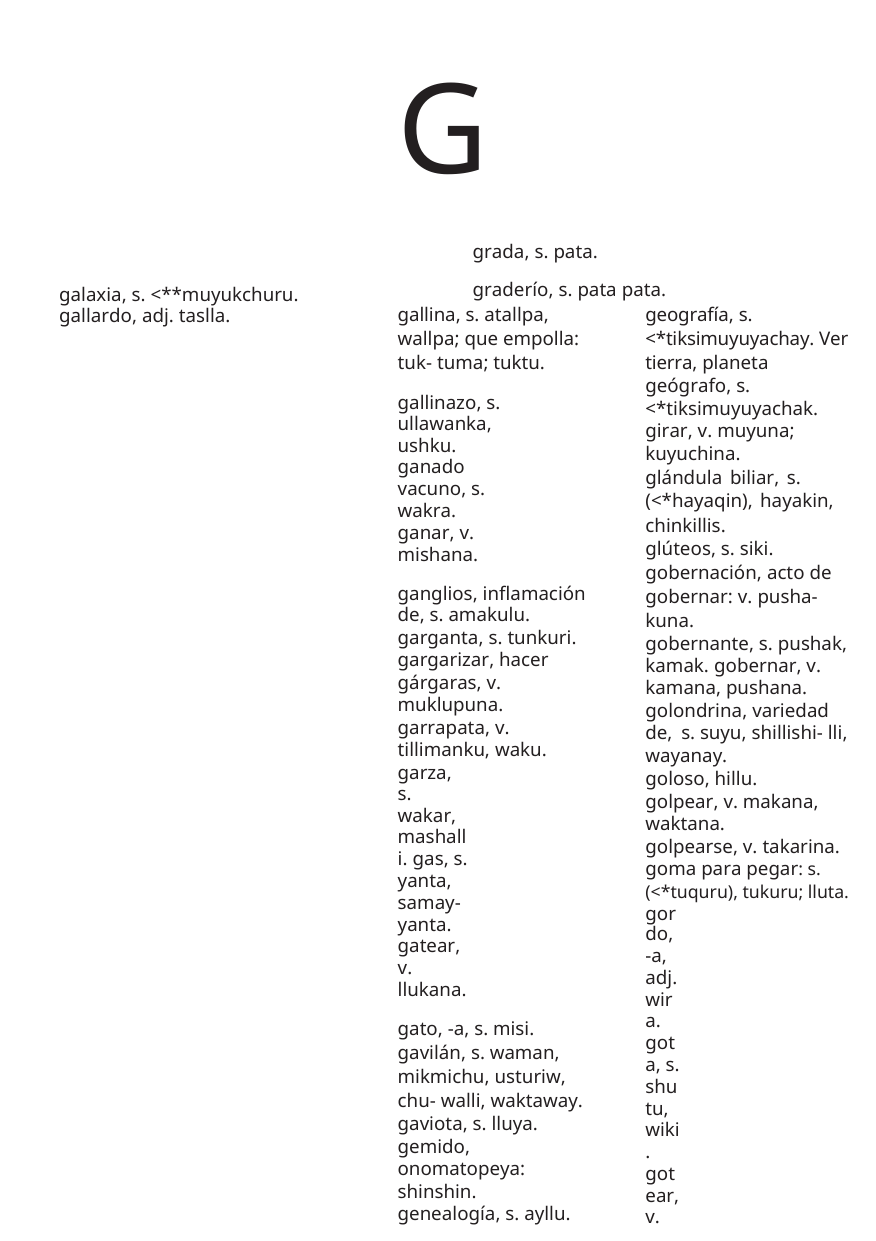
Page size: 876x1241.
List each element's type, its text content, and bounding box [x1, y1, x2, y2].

text garganta, s. tunkuri. [397, 626, 598, 649]
text gordo, -a, adj. wira. gota, s. shutu, wiki. gotear, v. shutuna. [645, 903, 683, 1229]
text genealogía, s. ayllu. [397, 1203, 598, 1225]
text ganglios, inflamación de, s. amakulu. [397, 583, 598, 626]
text golpearse, v. takarina. [645, 835, 856, 858]
text glúteos, s. siki. [645, 537, 856, 560]
text glándula biliar, s. (<*hayaqin), hayakin, chinkillis. [645, 465, 857, 537]
text gato, -a, s. misi. [397, 1018, 598, 1040]
text gallina, s. atallpa, wallpa; que empolla: tuk- tuma; tuktu. [397, 302, 598, 374]
text geógrafo, s. <*tiksimuyuyachak. [645, 374, 856, 420]
text gemido, onomatopeya: shinshin. [397, 1135, 598, 1203]
text garza, s. wakar, mashalli. gas, s. yanta, samay-yanta. gatear, v. llukana. [397, 762, 469, 1002]
text G [397, 40, 856, 210]
text goma para pegar: s. (<*tuquru), tukuru; lluta. [645, 858, 856, 903]
text graderío, s. pata pata. [472, 281, 856, 301]
text gaviota, s. lluya. [397, 1113, 598, 1135]
text galaxia, s. <**muyukchuru. [59, 282, 301, 306]
text golpear, v. makana, waktana. [645, 790, 856, 835]
text goloso, hillu. [645, 768, 856, 790]
text geografía, s. <*tiksimuyuyachay. Ver tierra, planeta [645, 302, 857, 374]
text grada, s. pata. [472, 239, 856, 264]
text garrapata, v. tillimanku, waku. [397, 716, 598, 761]
text gargarizar, hacer gárgaras, v. muklupuna. [397, 649, 598, 716]
text gobernación, acto de gobernar: v. pusha- kuna. [645, 560, 856, 633]
text gallinazo, s. ullawanka, ushku. ganado vacuno, s. wakra. ganar, v. mishana. [397, 392, 503, 566]
text gallardo, adj. taslla. [59, 306, 301, 327]
text gavilán, s. waman, mikmichu, usturiw, chu- walli, waktaway. [397, 1040, 598, 1113]
text girar, v. muyuna; kuyuchina. [645, 420, 856, 465]
text gobernante, s. pushak, kamak. gobernar, v. kamana, pushana. golondrina, variedad de, s. suyu, shillishi- lli, wayanay. [645, 633, 856, 768]
